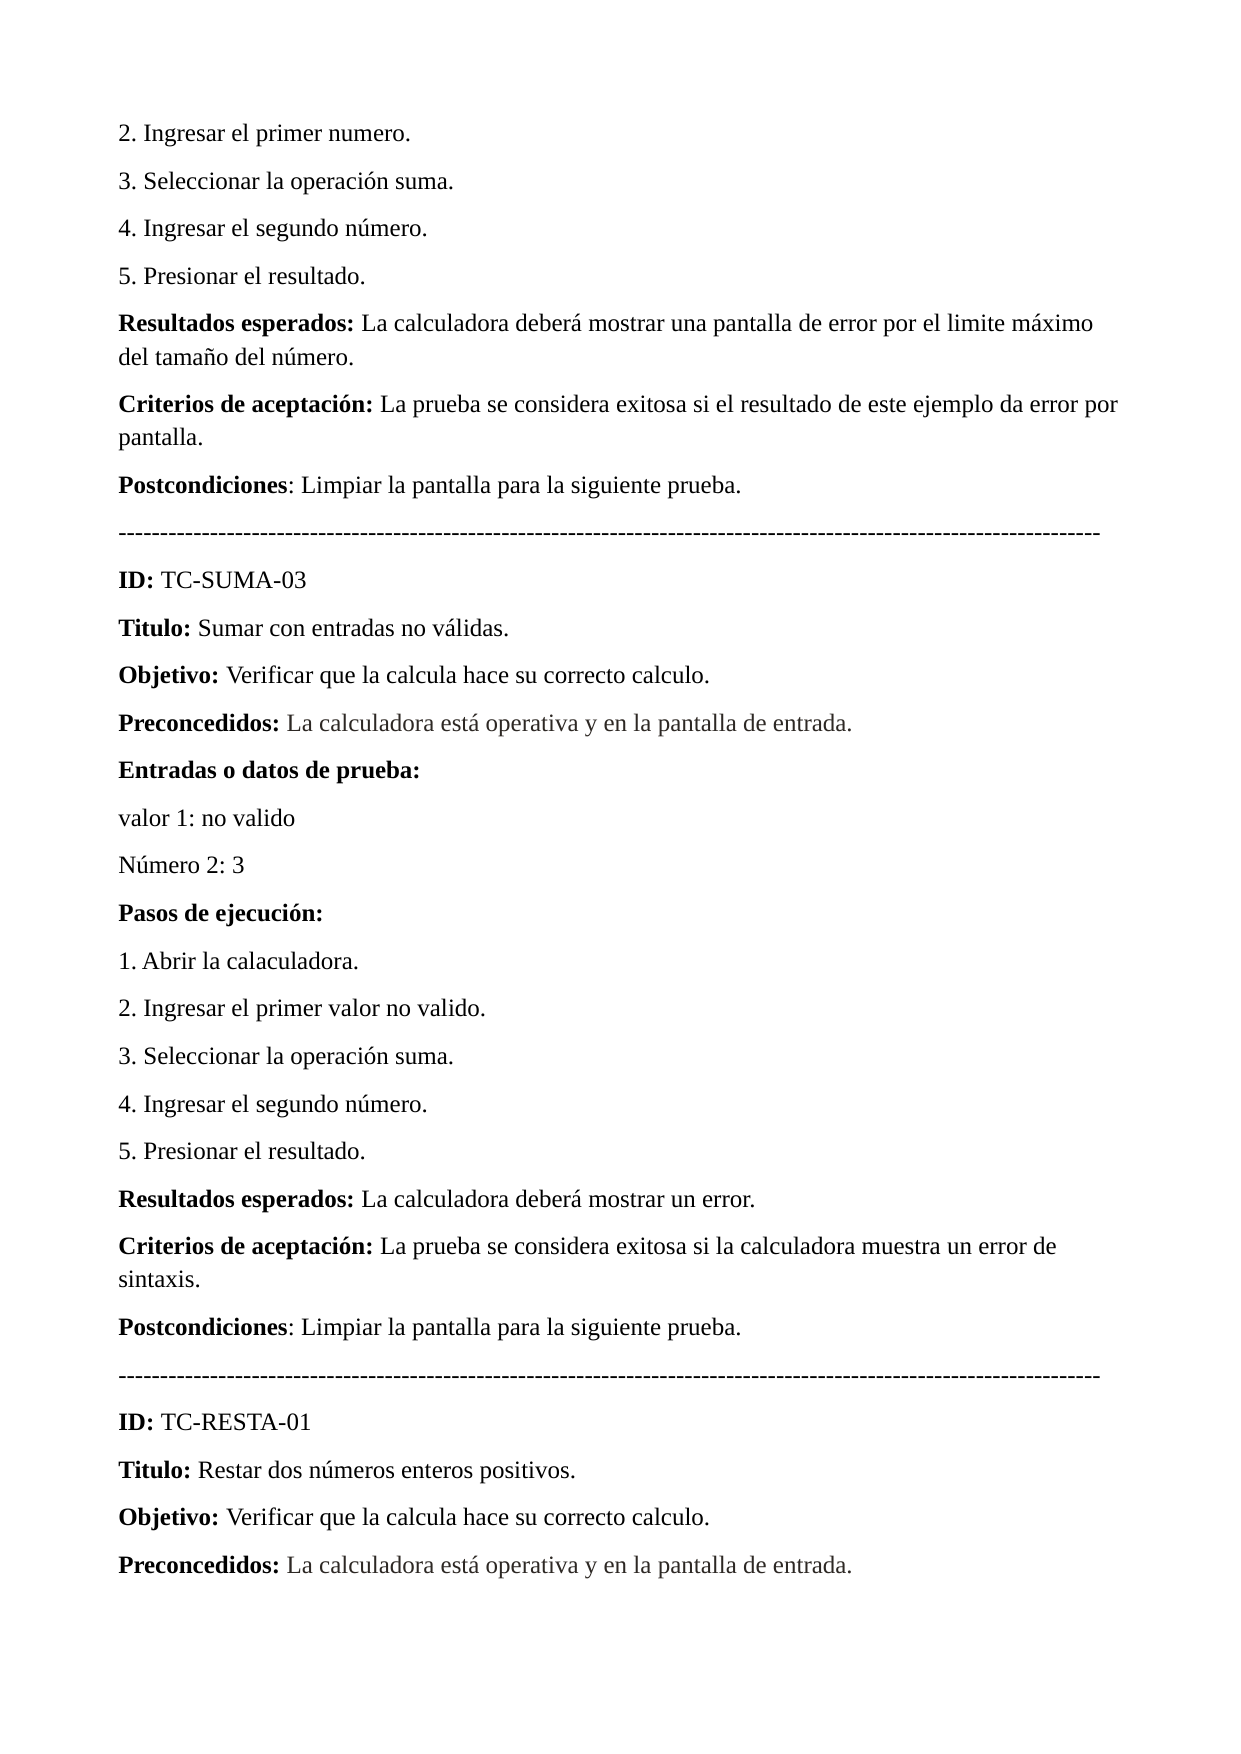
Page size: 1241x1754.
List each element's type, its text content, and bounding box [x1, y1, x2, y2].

text ---------------------------------------------------------------------------------------------------------------------- [118, 1360, 1122, 1388]
text Resultados esperados: La calculadora deberá mostrar una pantalla de error por el limite máximo del tamaño del número. [118, 308, 1122, 370]
text Criterios de aceptación: La prueba se considera exitosa si el resultado de este ejemplo da error por pantalla. [118, 389, 1122, 451]
text Objetivo: Verificar que la calcula hace su correcto calculo. [118, 1502, 1122, 1531]
text Postcondiciones: Limpiar la pantalla para la siguiente prueba. [118, 470, 1122, 498]
text ID: TC-SUMA-03 [118, 565, 1122, 594]
text valor 1: no valido [118, 803, 1122, 832]
text Criterios de aceptación: La prueba se considera exitosa si la calculadora muestra un error de sintaxis. [118, 1231, 1122, 1293]
text 4. Ingresar el segundo número. [118, 213, 1122, 242]
text Preconcedidos: La calculadora está operativa y en la pantalla de entrada. [118, 1550, 1122, 1579]
text Preconcedidos: La calculadora está operativa y en la pantalla de entrada. [118, 708, 1122, 737]
text Objetivo: Verificar que la calcula hace su correcto calculo. [118, 660, 1122, 689]
text Titulo: Restar dos números enteros positivos. [118, 1455, 1122, 1484]
text 2. Ingresar el primer numero. [118, 118, 1122, 147]
text Pasos de ejecución: [118, 898, 1122, 927]
text Entradas o datos de prueba: [118, 755, 1122, 784]
text 2. Ingresar el primer valor no valido. [118, 993, 1122, 1022]
text 1. Abrir la calaculadora. [118, 946, 1122, 974]
text Titulo: Sumar con entradas no válidas. [118, 613, 1122, 641]
text ---------------------------------------------------------------------------------------------------------------------- [118, 517, 1122, 546]
text 3. Seleccionar la operación suma. [118, 1041, 1122, 1070]
text 3. Seleccionar la operación suma. [118, 166, 1122, 194]
text Postcondiciones: Limpiar la pantalla para la siguiente prueba. [118, 1312, 1122, 1341]
text 5. Presionar el resultado. [118, 261, 1122, 290]
text Número 2: 3 [118, 851, 1122, 879]
text Resultados esperados: La calculadora deberá mostrar un error. [118, 1184, 1122, 1213]
text ID: TC-RESTA-01 [118, 1407, 1122, 1436]
text 4. Ingresar el segundo número. [118, 1089, 1122, 1117]
text 5. Presionar el resultado. [118, 1136, 1122, 1165]
